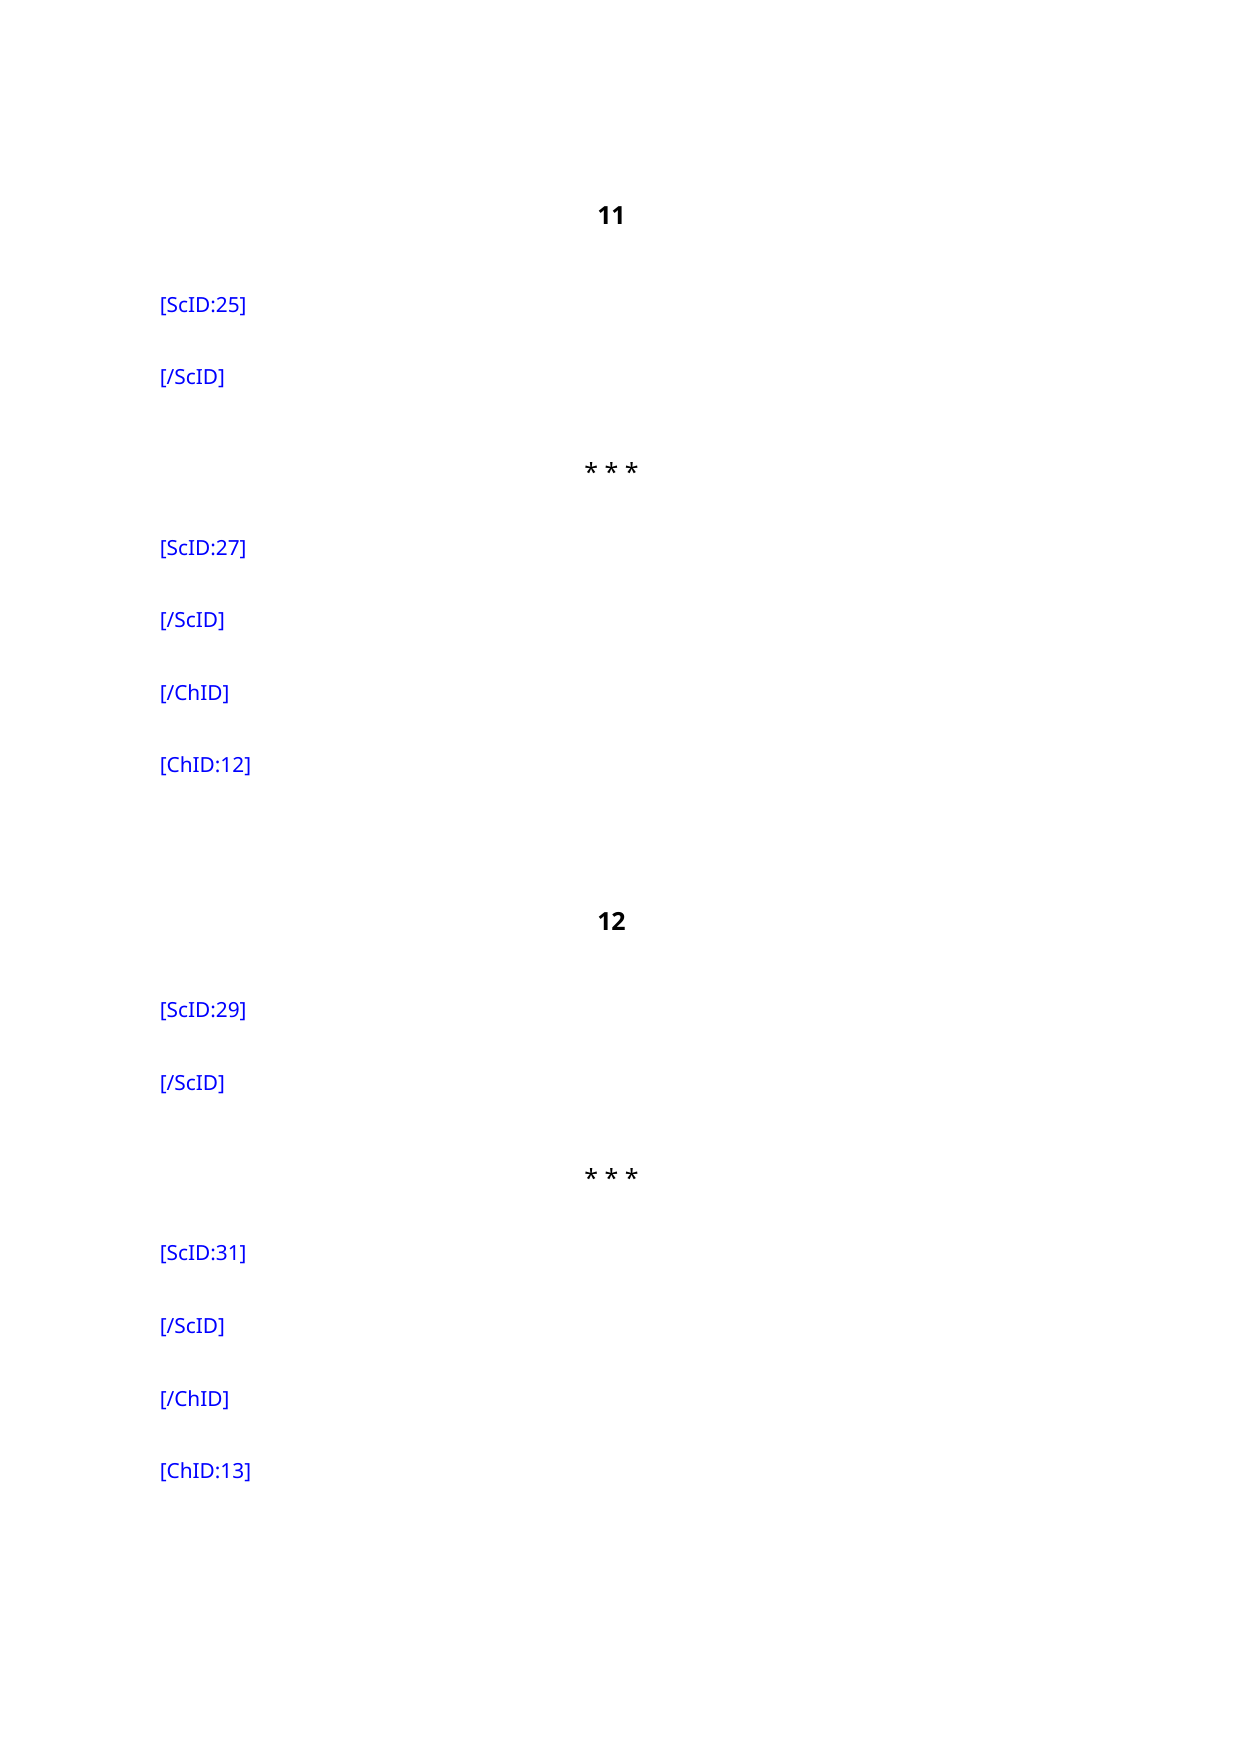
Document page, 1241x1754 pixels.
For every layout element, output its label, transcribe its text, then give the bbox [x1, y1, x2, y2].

text [ScID:25] [159, 275, 1063, 318]
text [ScID:27] [159, 518, 1063, 561]
text [/ScID] [159, 591, 1063, 634]
text [/ScID] [159, 1296, 1063, 1339]
text [/ChID] [159, 663, 1063, 706]
text [/ChID] [159, 1369, 1063, 1412]
text [ChID:13] [159, 1442, 1063, 1485]
subtitle * * * [159, 445, 1063, 488]
subtitle 12 [159, 895, 1063, 938]
subtitle 11 [159, 189, 1063, 232]
text [ScID:31] [159, 1224, 1063, 1267]
text [ScID:29] [159, 981, 1063, 1024]
subtitle * * * [159, 1151, 1063, 1194]
text [ChID:12] [159, 736, 1063, 779]
text [/ScID] [159, 348, 1063, 391]
text [/ScID] [159, 1053, 1063, 1097]
